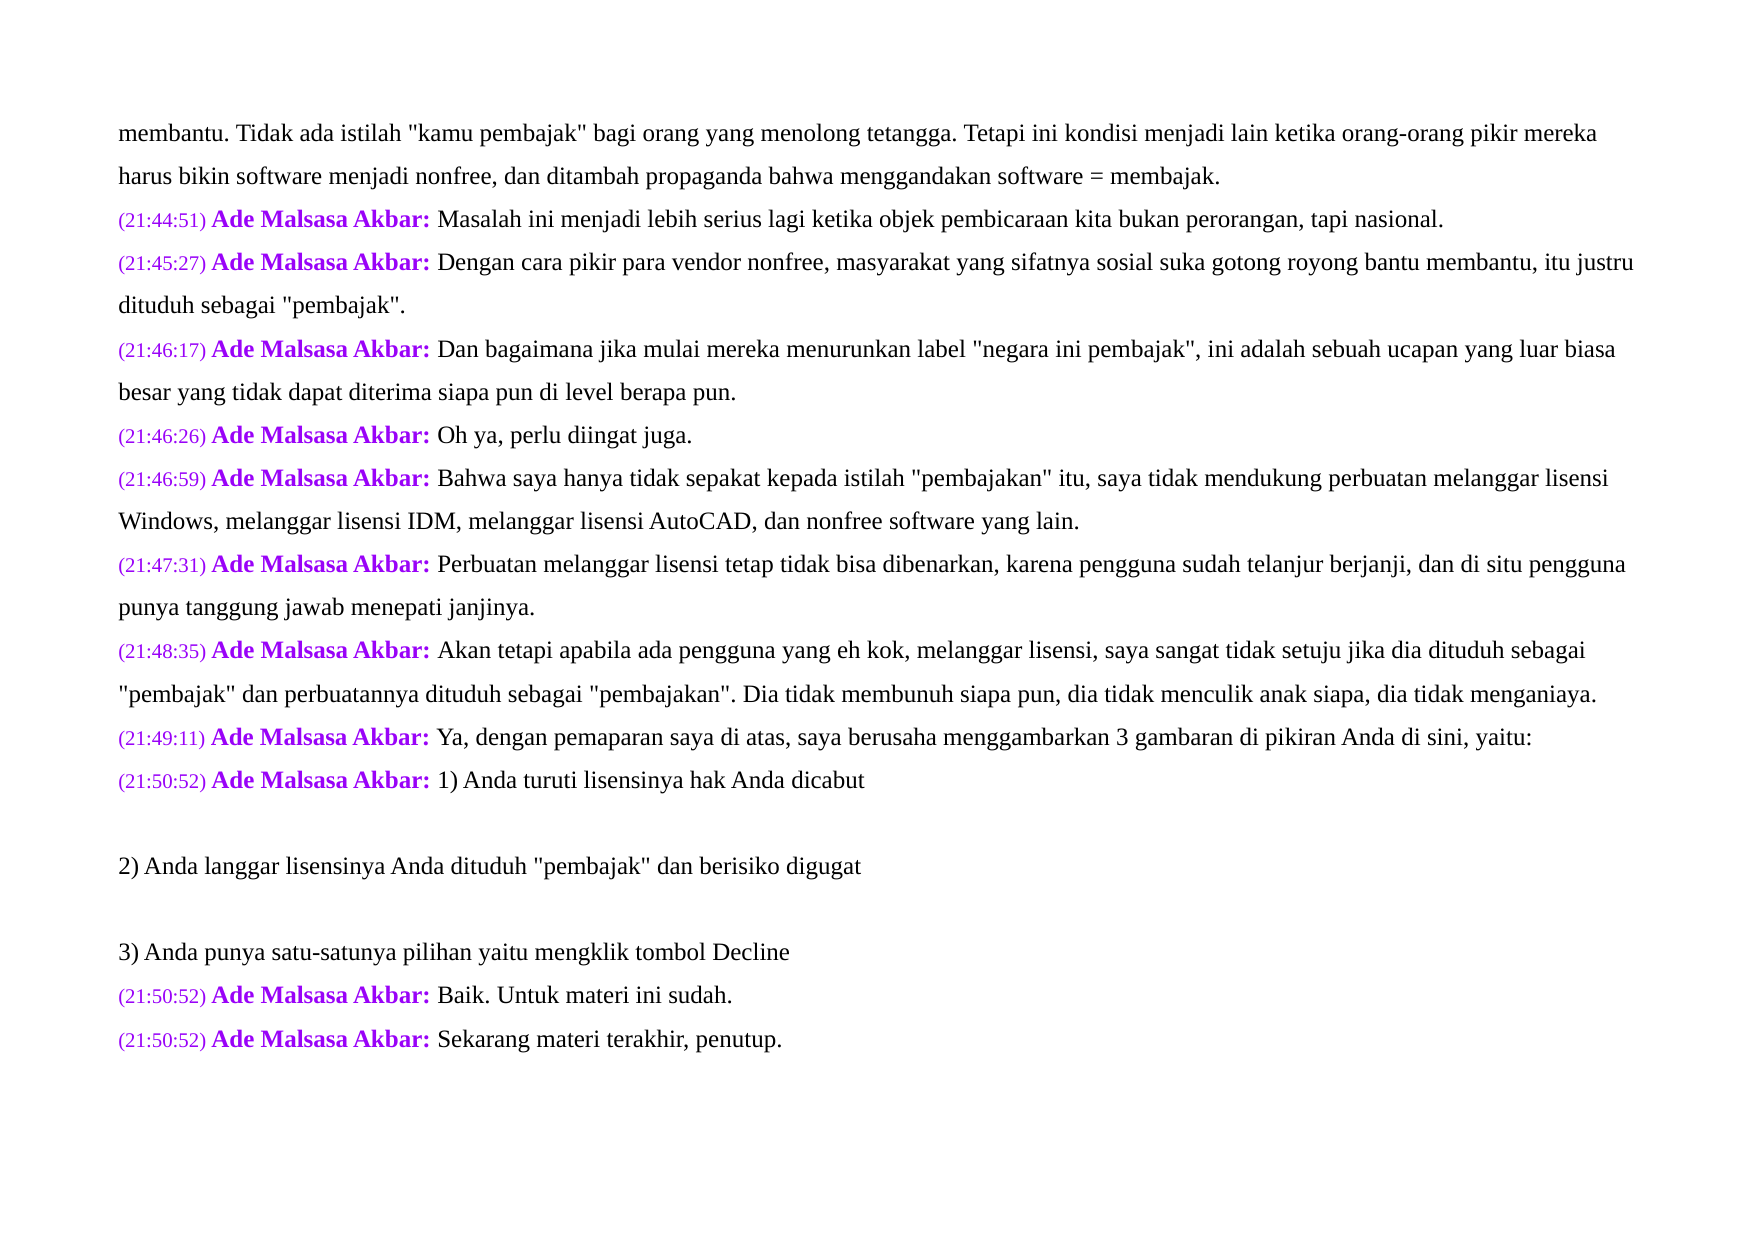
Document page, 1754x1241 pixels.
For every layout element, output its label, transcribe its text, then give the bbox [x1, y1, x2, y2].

text (21:49:11) Ade Malsasa Akbar: Ya, dengan pemaparan saya di atas, saya berusaha menggambarkan 3 gambaran di pikiran Anda di sini, yaitu: (21:50:52) Ade Malsasa Akbar: 1) Anda turuti lisensinya hak Anda dicabut 2) Anda langgar lisensinya Anda dituduh "pembajak" dan berisiko digugat 3) Anda punya satu-satunya pilihan yaitu mengklik tombol Decline (21:50:52) Ade Malsasa Akbar: Baik. Untuk materi ini sudah. (21:50:52) Ade Malsasa Akbar: Sekarang materi terakhir, penutup. [118, 722, 1635, 1052]
text membantu. Tidak ada istilah "kamu pembajak" bagi orang yang menolong tetangga. Tetapi ini kondisi menjadi lain ketika orang-orang pikir mereka harus bikin software menjadi nonfree, dan ditambah propaganda bahwa menggandakan software = membajak. (21:44:51) Ade Malsasa Akbar: Masalah ini menjadi lebih serius lagi ketika objek pembicaraan kita bukan perorangan, tapi nasional. (21:45:27) Ade Malsasa Akbar: Dengan cara pikir para vendor nonfree, masyarakat yang sifatnya sosial suka gotong royong bantu membantu, itu justru dituduh sebagai "pembajak". (21:46:17) Ade Malsasa Akbar: Dan bagaimana jika mulai mereka menurunkan label "negara ini pembajak", ini adalah sebuah ucapan yang luar biasa besar yang tidak dapat diterima siapa pun di level berapa pun. (21:46:26) Ade Malsasa Akbar: Oh ya, perlu diingat juga. (21:46:59) Ade Malsasa Akbar: Bahwa saya hanya tidak sepakat kepada istilah "pembajakan" itu, saya tidak mendukung perbuatan melanggar lisensi Windows, melanggar lisensi IDM, melanggar lisensi AutoCAD, dan nonfree software yang lain. (21:47:31) Ade Malsasa Akbar: Perbuatan melanggar lisensi tetap tidak bisa dibenarkan, karena pengguna sudah telanjur berjanji, dan di situ pengguna punya tanggung jawab menepati janjinya. (21:48:35) Ade Malsasa Akbar: Akan tetapi apabila ada pengguna yang eh kok, melanggar lisensi, saya sangat tidak setuju jika dia dituduh sebagai "pembajak" dan perbuatannya dituduh sebagai "pembajakan". Dia tidak membunuh siapa pun, dia tidak menculik anak siapa, dia tidak menganiaya. [118, 118, 1635, 707]
